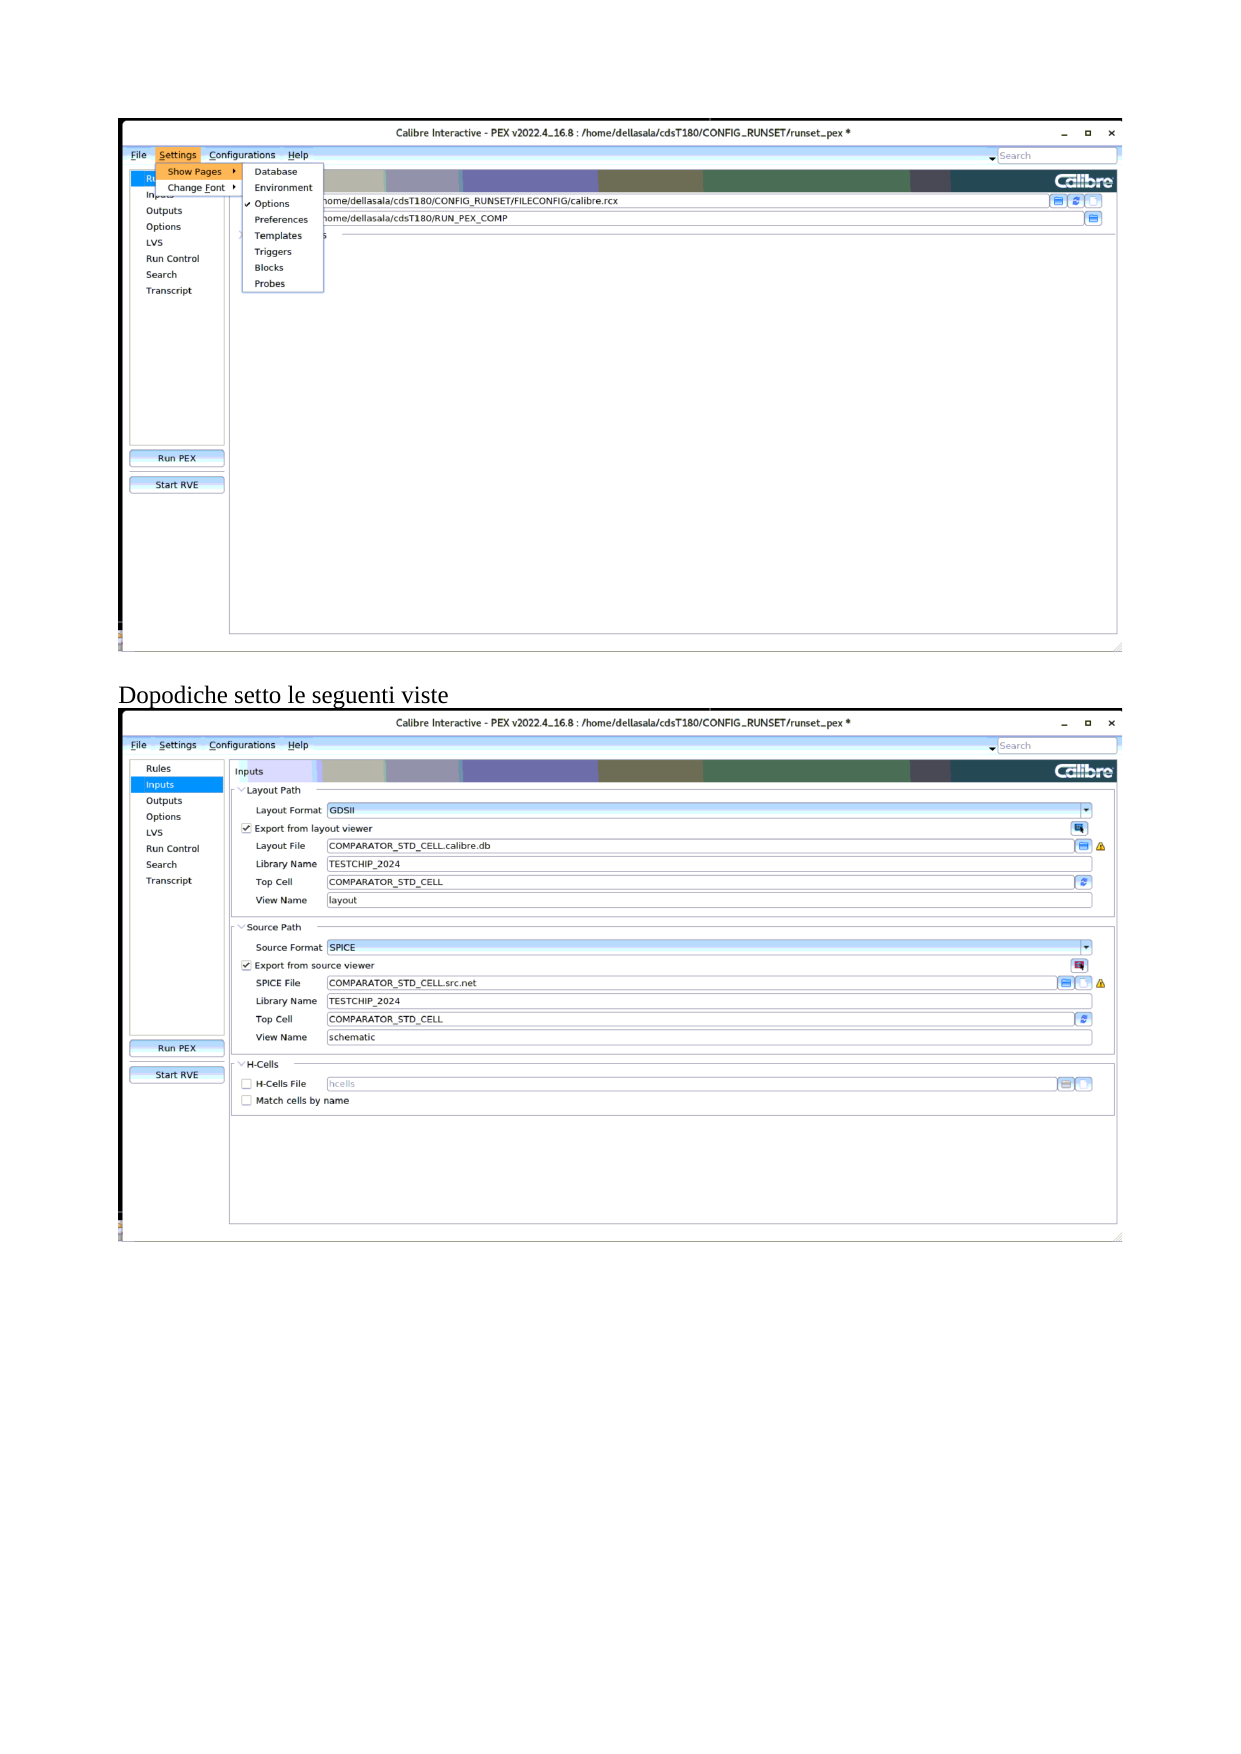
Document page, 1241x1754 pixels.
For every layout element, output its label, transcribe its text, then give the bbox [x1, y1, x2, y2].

text Dopodiche setto le seguenti viste [118, 680, 1122, 708]
picture [118, 118, 1123, 652]
picture [118, 708, 1123, 1242]
